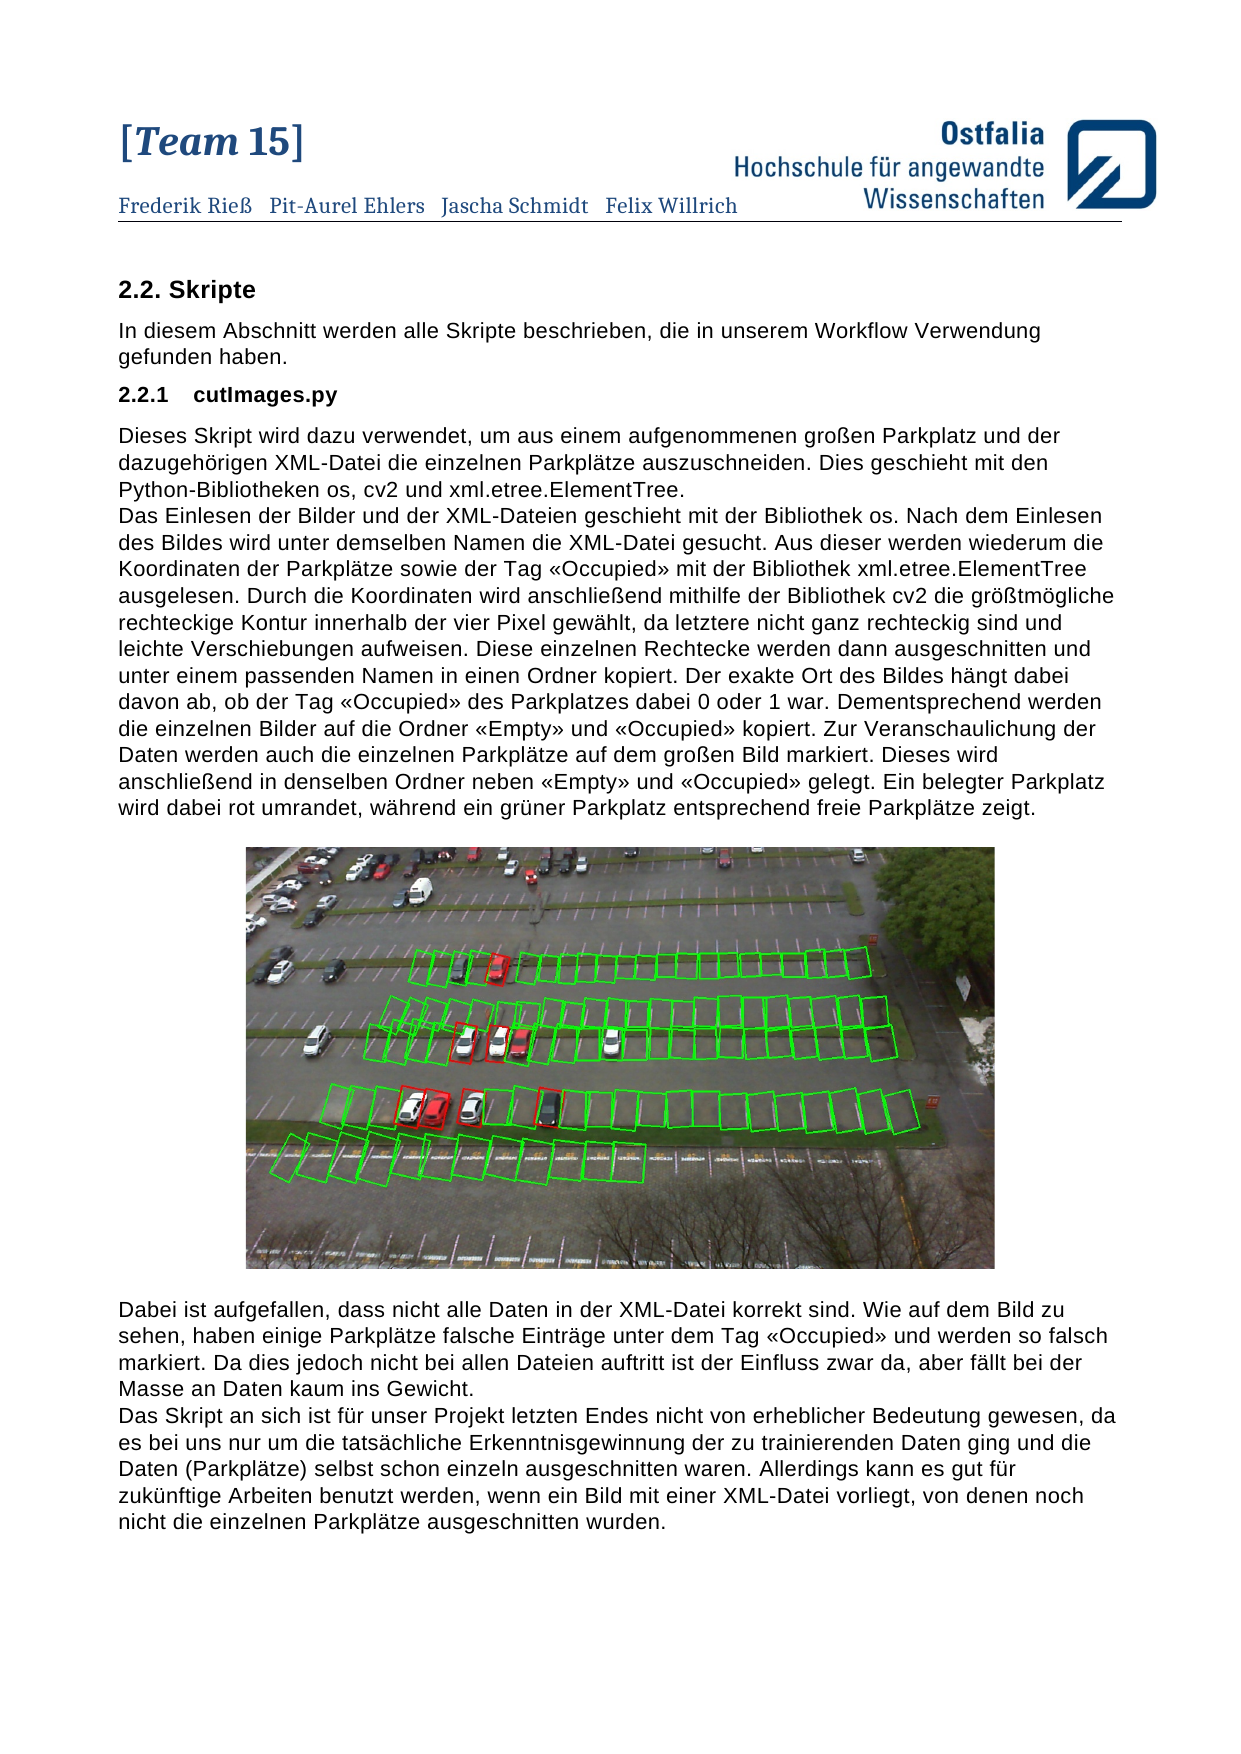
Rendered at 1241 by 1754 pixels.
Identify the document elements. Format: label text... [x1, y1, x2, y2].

subtitle 2.2. Skripte [118, 275, 1122, 304]
picture [245, 847, 995, 1269]
text Das Einlesen der Bilder und der XML-Dateien geschieht mit der Bibliothek os. Nach dem Einlesen des Bildes wird unter demselben Namen die XML-Datei gesucht. Aus dieser werden wiederum die Koordinaten der Parkplätze sowie der Tag «Occupied» mit der Bibliothek xml.etree.ElementTree ausgelesen. Durch die Koordinaten wird anschließend mithilfe der Bibliothek cv2 die größtmögliche rechteckige Kontur innerhalb der vier Pixel gewählt, da letztere nicht ganz rechteckig sind und leichte Verschiebungen aufweisen. Diese einzelnen Rechtecke werden dann ausgeschnitten und unter einem passenden Namen in einen Ordner kopiert. Der exakte Ort des Bildes hängt dabei davon ab, ob der Tag «Occupied» des Parkplatzes dabei 0 oder 1 war. Dementsprechend werden die einzelnen Bilder auf die Ordner «Empty» und «Occupied» kopiert. Zur Veranschaulichung der Daten werden auch die einzelnen Parkplätze auf dem großen Bild markiert. Dieses wird anschließend in denselben Ordner neben «Empty» und «Occupied» gelegt. Ein belegter Parkplatz wird dabei rot umrandet, während ein grüner Parkplatz entsprechend freie Parkplätze zeigt. [118, 502, 1122, 821]
text Das Skript an sich ist für unser Projekt letzten Endes nicht von erheblicher Bedeutung gewesen, da es bei uns nur um die tatsächliche Erkenntnisgewinnung der zu trainierenden Daten ging und die Daten (Parkplätze) selbst schon einzeln ausgeschnitten waren. Allerdings kann es gut für zukünftige Arbeiten benutzt werden, wenn ein Bild mit einer XML-Datei vorliegt, von denen noch nicht die einzelnen Parkplätze ausgeschnitten wurden. [118, 1401, 1122, 1534]
text Dabei ist aufgefallen, dass nicht alle Daten in der XML-Datei korrekt sind. Wie auf dem Bild zu sehen, haben einige Parkplätze falsche Einträge unter dem Tag «Occupied» und werden so falsch markiert. Da dies jedoch nicht bei allen Dateien auftritt ist der Einfluss zwar da, aber fällt bei der Masse an Daten kaum ins Gewicht. [118, 1295, 1122, 1401]
picture [731, 118, 1160, 211]
text Dieses Skript wird dazu verwendet, um aus einem aufgenommenen großen Parkplatz und der dazugehörigen XML-Datei die einzelnen Parkplätze auszuschneiden. Dies geschieht mit den Python-Bibliotheken os, cv2 und xml.etree.ElementTree. [118, 422, 1122, 502]
subtitle cutImages.py [118, 382, 1122, 407]
text In diesem Abschnitt werden alle Skripte beschrieben, die in unserem Workflow Verwendung gefunden haben. [118, 316, 1122, 369]
